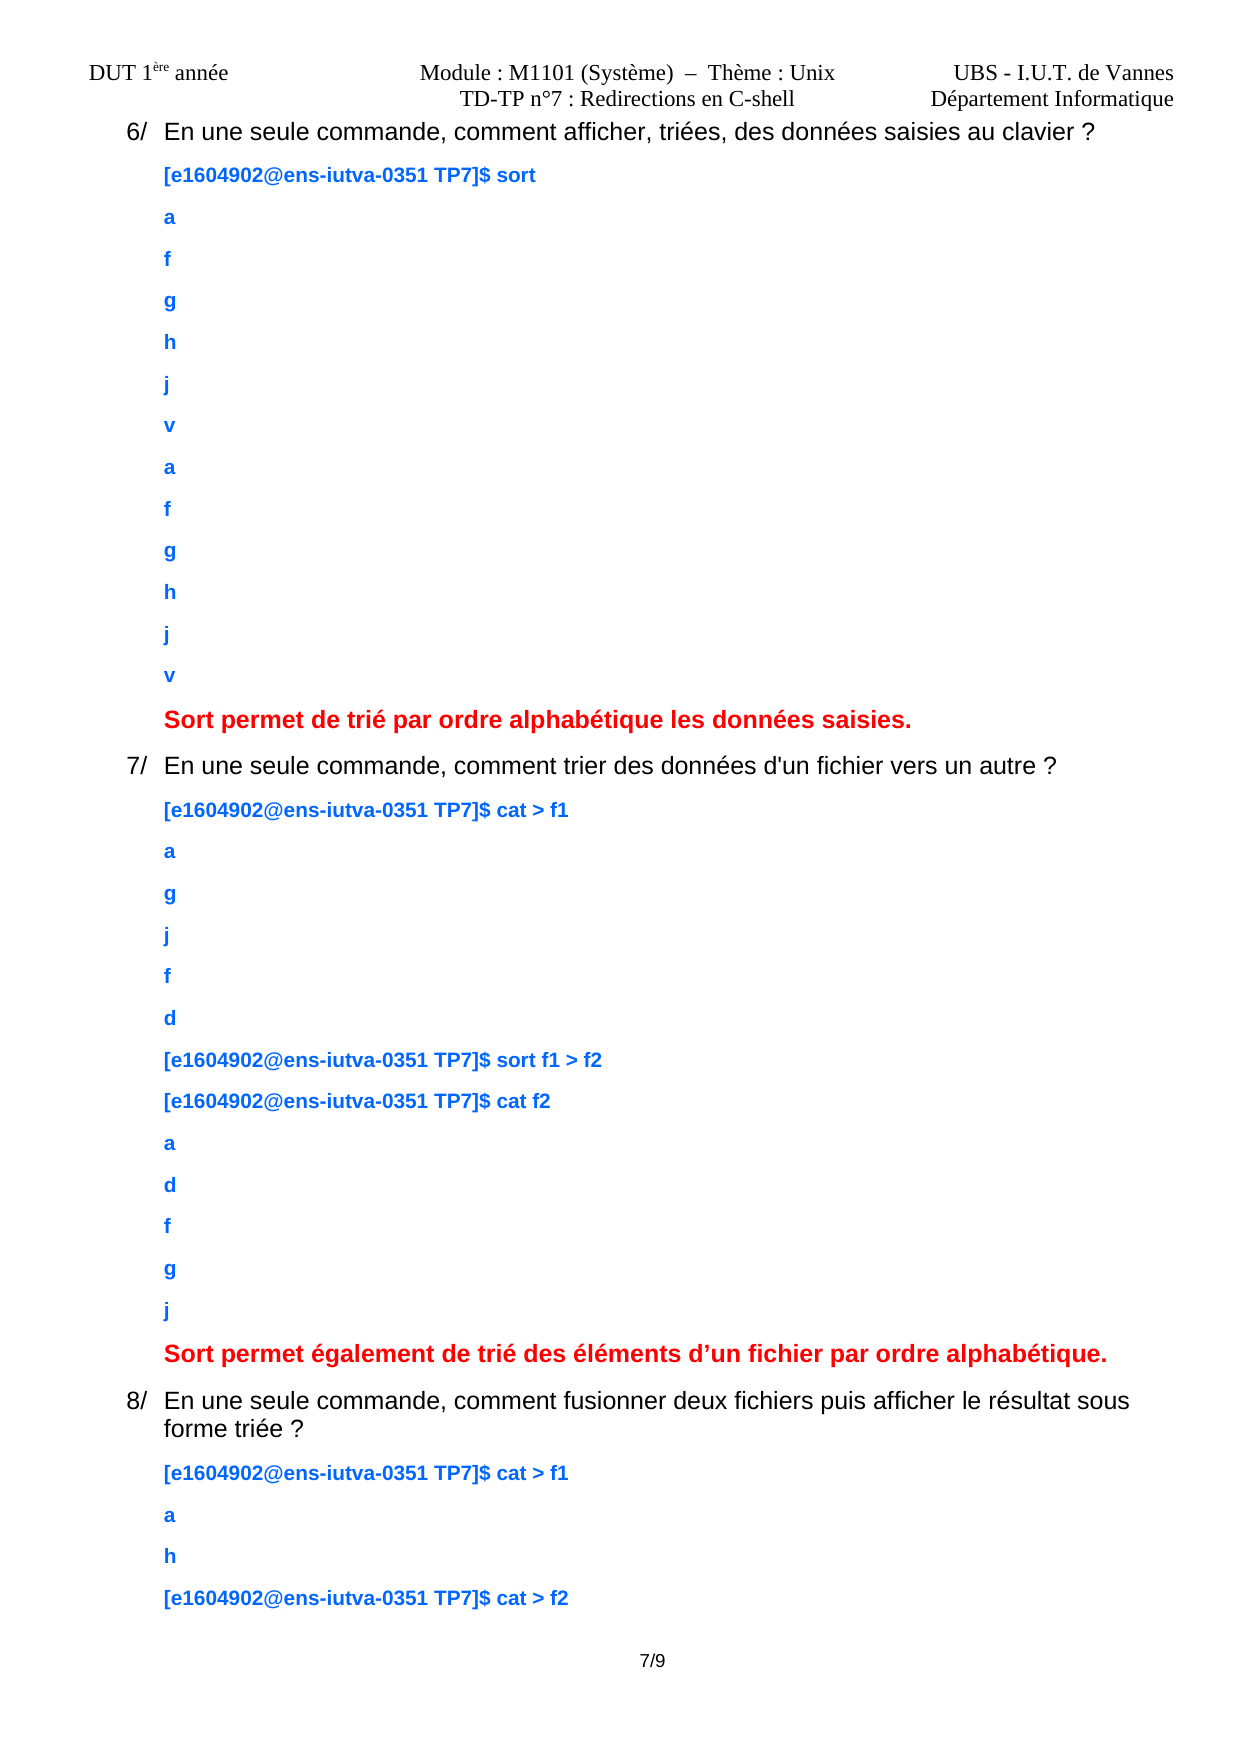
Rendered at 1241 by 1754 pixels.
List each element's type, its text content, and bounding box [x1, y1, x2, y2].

list j [126, 621, 1151, 645]
list a [126, 1131, 1151, 1155]
list g [126, 288, 1151, 312]
list [e1604902@ens-iutva-0351 TP7]$ cat > f1 [126, 798, 1151, 822]
list [e1604902@ens-iutva-0351 TP7]$ sort f1 > f2 [126, 1048, 1151, 1072]
list h [126, 580, 1151, 604]
list f [126, 964, 1151, 988]
list En une seule commande, comment afficher, triées, des données saisies au clavier ? [126, 117, 1151, 145]
list g [126, 1256, 1151, 1280]
list g [126, 881, 1151, 905]
list a [126, 839, 1151, 863]
list d [126, 1173, 1151, 1197]
list En une seule commande, comment trier des données d'un fichier vers un autre ? [126, 751, 1151, 780]
list g [126, 538, 1151, 562]
list h [126, 1544, 1151, 1568]
list [e1604902@ens-iutva-0351 TP7]$ cat f2 [126, 1089, 1151, 1113]
list j [126, 923, 1151, 947]
list h [126, 330, 1151, 354]
list Sort permet également de trié des éléments d’un fichier par ordre alphabétique. [126, 1339, 1151, 1368]
list j [126, 1298, 1151, 1322]
list [e1604902@ens-iutva-0351 TP7]$ sort [126, 163, 1151, 187]
list a [126, 205, 1151, 229]
list [e1604902@ens-iutva-0351 TP7]$ cat > f2 [126, 1586, 1151, 1610]
list En une seule commande, comment fusionner deux fichiers puis afficher le résultat sous forme triée ? [126, 1386, 1151, 1443]
list f [126, 496, 1151, 520]
list Sort permet de trié par ordre alphabétique les données saisies. [126, 705, 1151, 733]
list v [126, 663, 1151, 687]
list d [126, 1006, 1151, 1030]
list a [126, 455, 1151, 479]
list [e1604902@ens-iutva-0351 TP7]$ cat > f1 [126, 1461, 1151, 1485]
list a [126, 1503, 1151, 1527]
list f [126, 246, 1151, 270]
list j [126, 371, 1151, 395]
list f [126, 1214, 1151, 1238]
list v [126, 413, 1151, 437]
